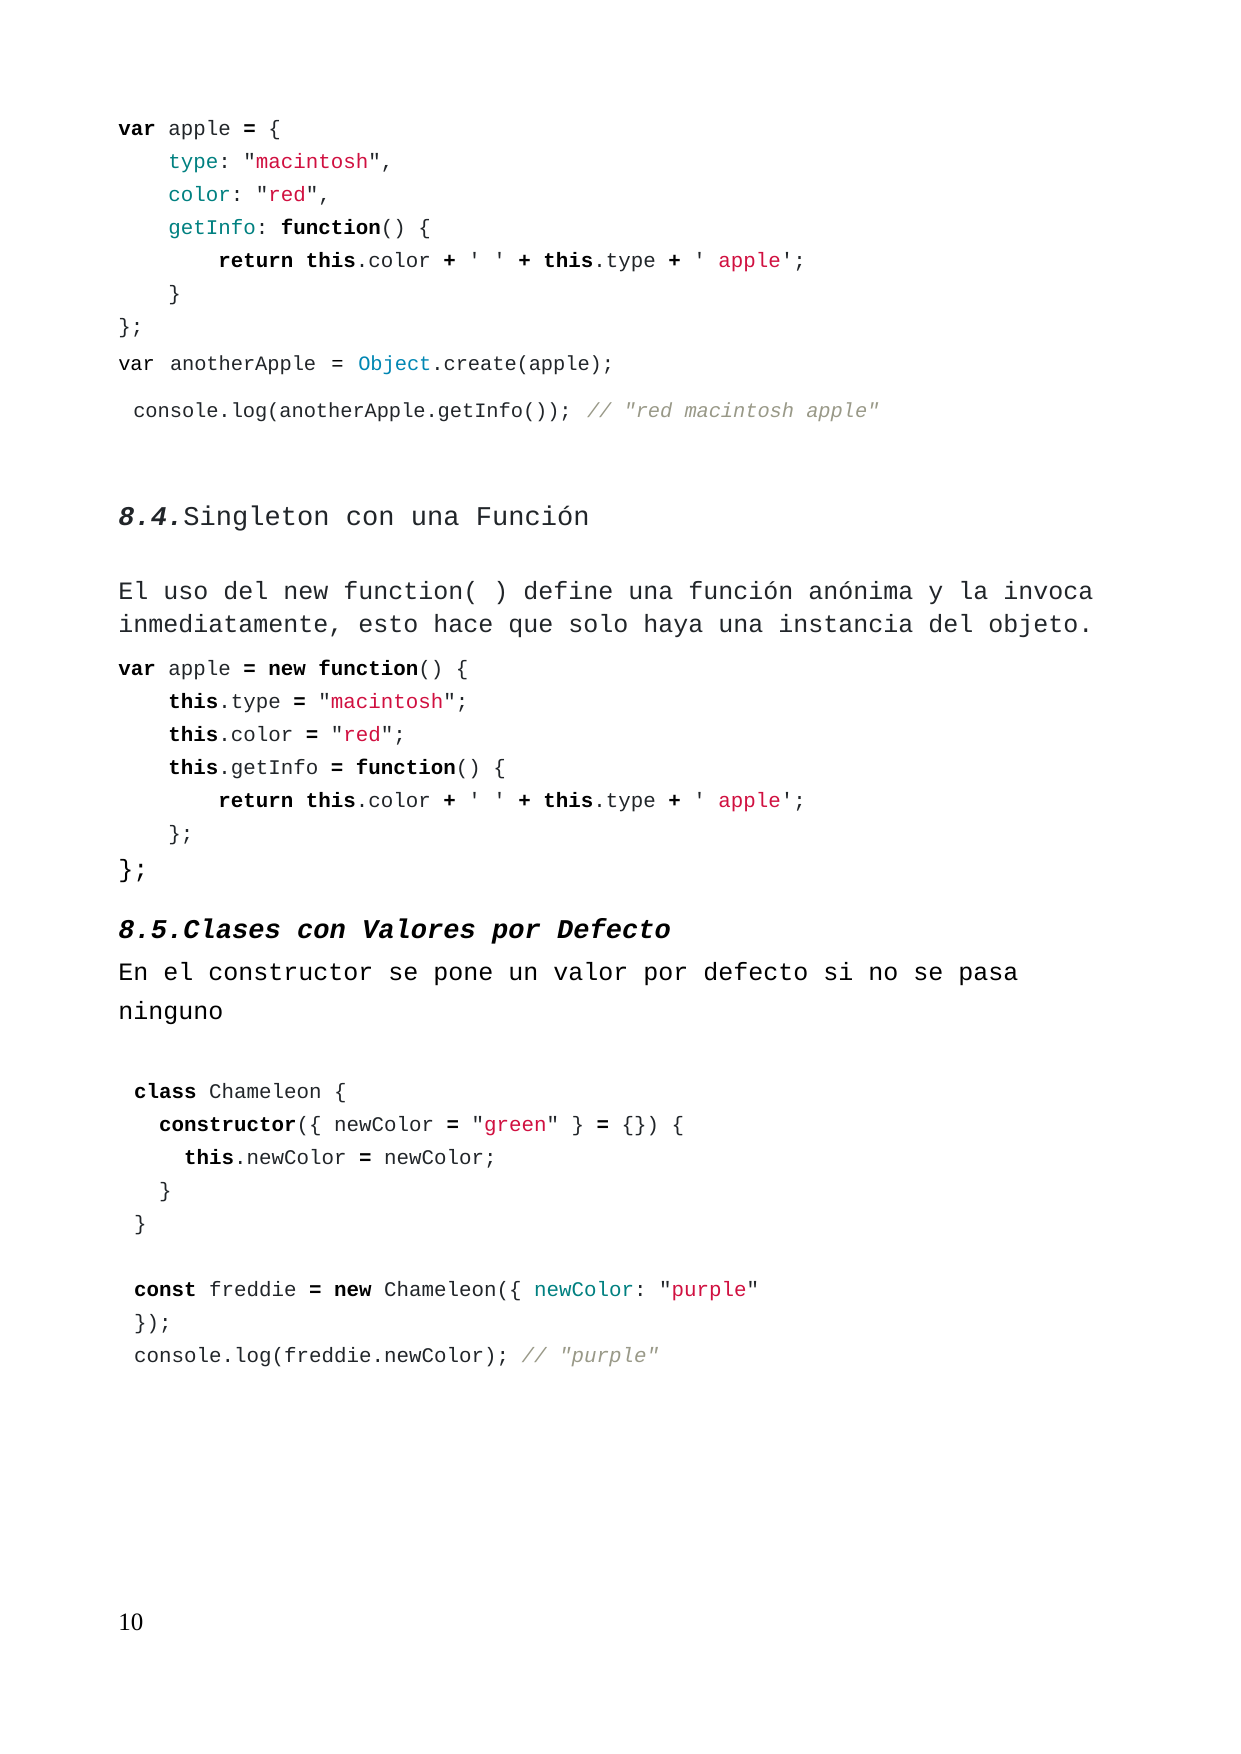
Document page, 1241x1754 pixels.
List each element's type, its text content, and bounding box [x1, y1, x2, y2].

text return this.color + ' ' + this.type + ' apple'; [118, 250, 1122, 274]
text this.type = "macintosh"; [118, 691, 1122, 715]
text color: "red", [118, 184, 1122, 208]
text return this.color + ' ' + this.type + ' apple'; [118, 790, 1122, 814]
table_header class Chameleon { constructor({ newColor = "green" } = {}) { this.newColor = newColor; } } const freddie = new Chameleon({ newColor: "purple" }); console.log(freddie.newColor); // "purple" [131, 1078, 766, 1381]
subtitle 8.4.Singleton con una Función [118, 503, 1122, 534]
text }; [118, 856, 1122, 885]
text console.log(anotherApple.getInfo()); // "red macintosh apple" [118, 396, 1122, 425]
table_header [118, 1078, 131, 1381]
text this.getInfo = function() { [118, 757, 1122, 781]
text var apple = { [118, 118, 1122, 142]
text En el constructor se pone un valor por defecto si no se pasa ninguno [118, 959, 1122, 1027]
text this.color = "red"; [118, 724, 1122, 748]
text }; [118, 823, 1122, 847]
text type: "macintosh", [118, 151, 1122, 175]
text var anotherApple = Object.create(apple); [118, 349, 1122, 378]
subtitle 8.5.Clases con Valores por Defecto [118, 916, 1122, 947]
text }; [118, 316, 1122, 340]
text El uso del new function( ) define una función anónima y la invoca inmediatamente, esto hace que solo haya una instancia del objeto. [118, 546, 1122, 639]
text } [118, 283, 1122, 307]
text getInfo: function() { [118, 217, 1122, 241]
text var apple = new function() { [118, 658, 1122, 682]
